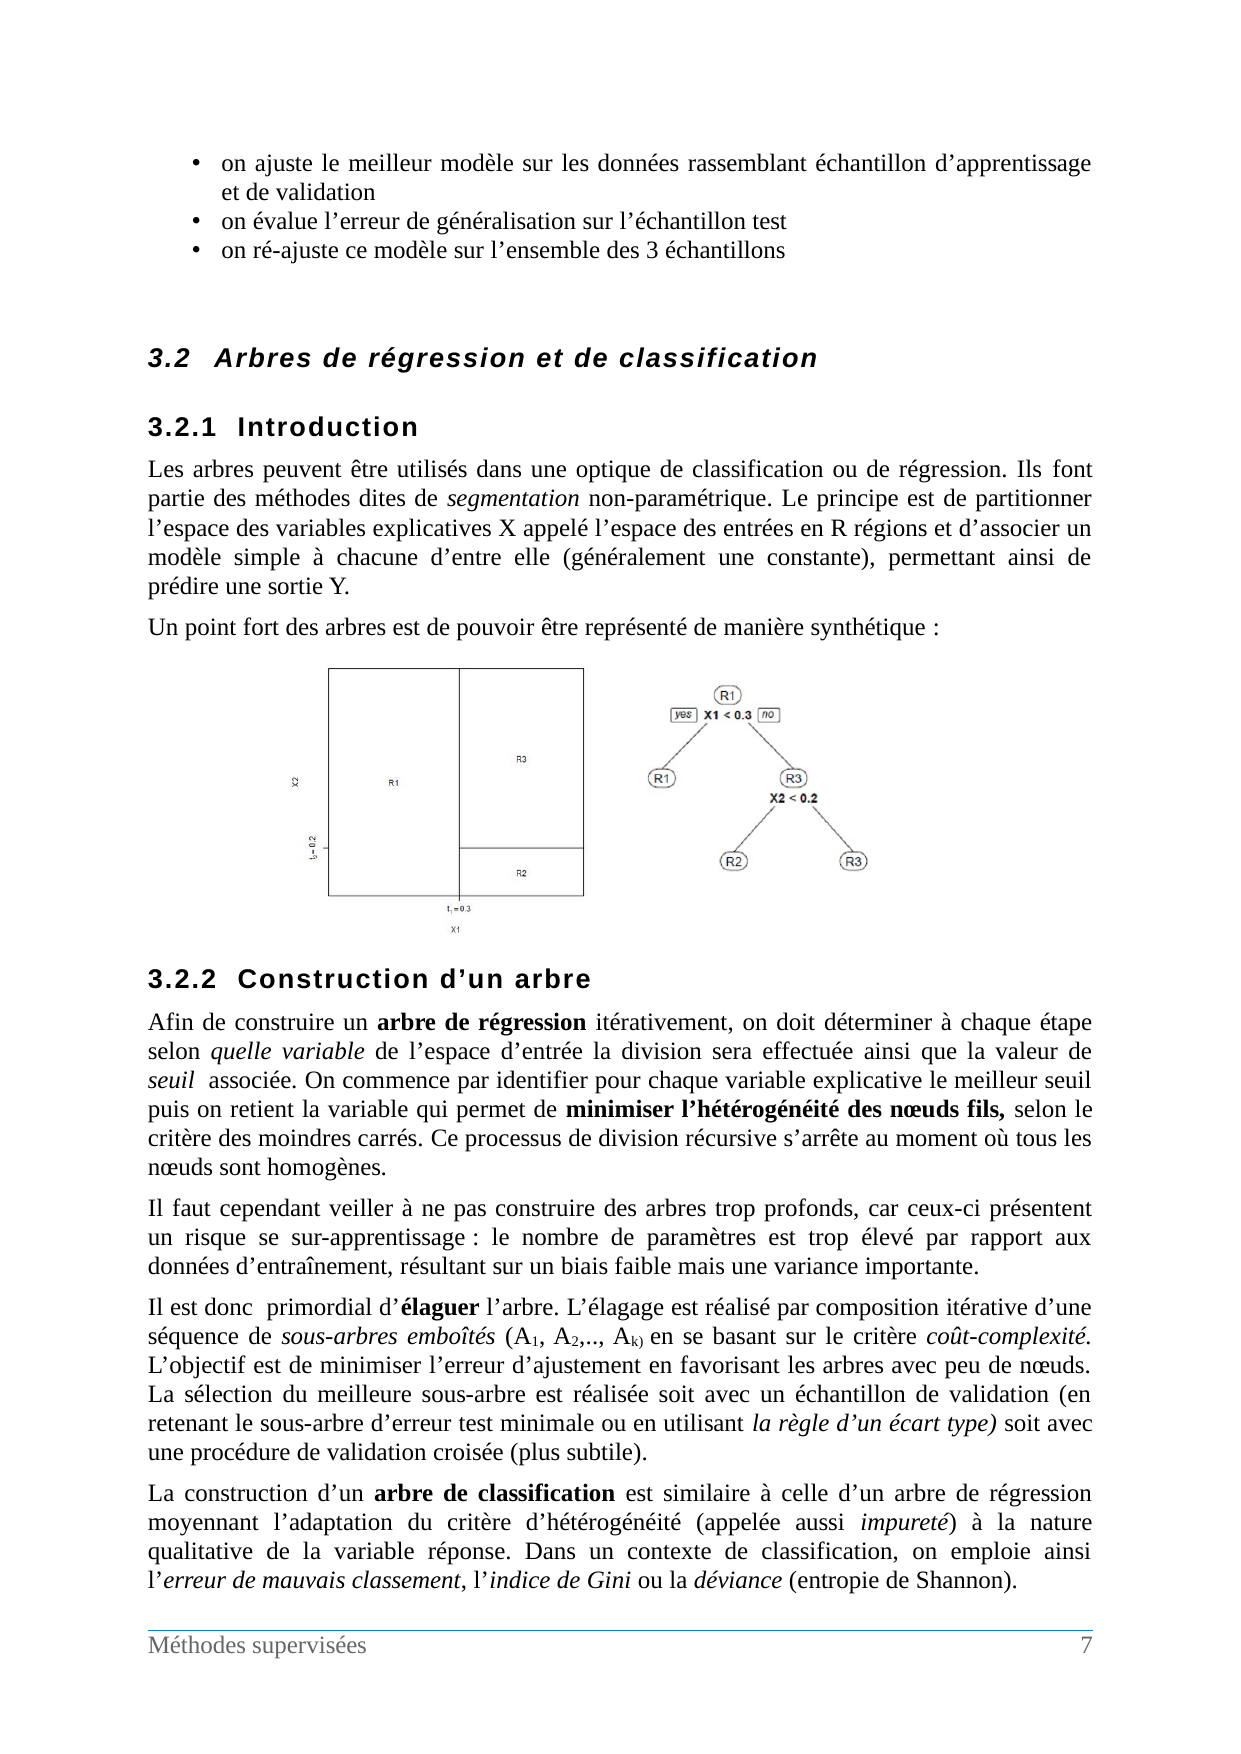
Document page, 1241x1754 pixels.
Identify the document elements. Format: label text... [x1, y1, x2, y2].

text Les arbres peuvent être utilisés dans une optique de classification ou de régression. Ils font partie des méthodes dites de segmentation non-paramétrique. Le principe est de partitionner l’espace des variables explicatives X appelé l’espace des entrées en R régions et d’associer un modèle simple à chacune d’entre elle (généralement une constante), permettant ainsi de prédire une sortie Y. [148, 454, 1093, 599]
picture [283, 660, 883, 940]
text Il faut cependant veiller à ne pas construire des arbres trop profonds, car ceux-ci présentent un risque se sur-apprentissage : le nombre de paramètres est trop élevé par rapport aux données d’entraînement, résultant sur un biais faible mais une variance importante. [148, 1193, 1093, 1280]
text La construction d’un arbre de classification est similaire à celle d’un arbre de régression moyennant l’adaptation du critère d’hétérogénéité (appelée aussi impureté) à la nature qualitative de la variable réponse. Dans un contexte de classification, on emploie ainsi l’erreur de mauvais classement, l’indice de Gini ou la déviance (entropie de Shannon). [148, 1478, 1093, 1594]
subtitle Introduction [148, 411, 1093, 442]
list on ajuste le meilleur modèle sur les données rassemblant échantillon d’apprentissage et de validation [192, 148, 1093, 206]
text Il est donc primordial d’élaguer l’arbre. L’élagage est réalisé par composition itérative d’une séquence de sous-arbres emboîtés (A1, A2,.., Ak) en se basant sur le critère coût-complexité. L’objectif est de minimiser l’erreur d’ajustement en favorisant les arbres avec peu de nœuds. La sélection du meilleure sous-arbre est réalisée soit avec un échantillon de validation (en retenant le sous-arbre d’erreur test minimale ou en utilisant la règle d’un écart type) soit avec une procédure de validation croisée (plus subtile). [148, 1292, 1093, 1466]
list on évalue l’erreur de généralisation sur l’échantillon test [192, 206, 1093, 235]
list on ré-ajuste ce modèle sur l’ensemble des 3 échantillons [192, 235, 1093, 264]
text Afin de construire un arbre de régression itérativement, on doit déterminer à chaque étape selon quelle variable de l’espace d’entrée la division sera effectuée ainsi que la valeur de seuil associée. On commence par identifier pour chaque variable explicative le meilleur seuil puis on retient la variable qui permet de minimiser l’hétérogénéité des nœuds fils, selon le critère des moindres carrés. Ce processus de division récursive s’arrête au moment où tous les nœuds sont homogènes. [148, 1007, 1093, 1181]
subtitle Construction d’un arbre [148, 963, 1093, 994]
text Un point fort des arbres est de pouvoir être représenté de manière synthétique : [148, 611, 1093, 640]
subtitle Arbres de régression et de classification [148, 342, 1093, 373]
